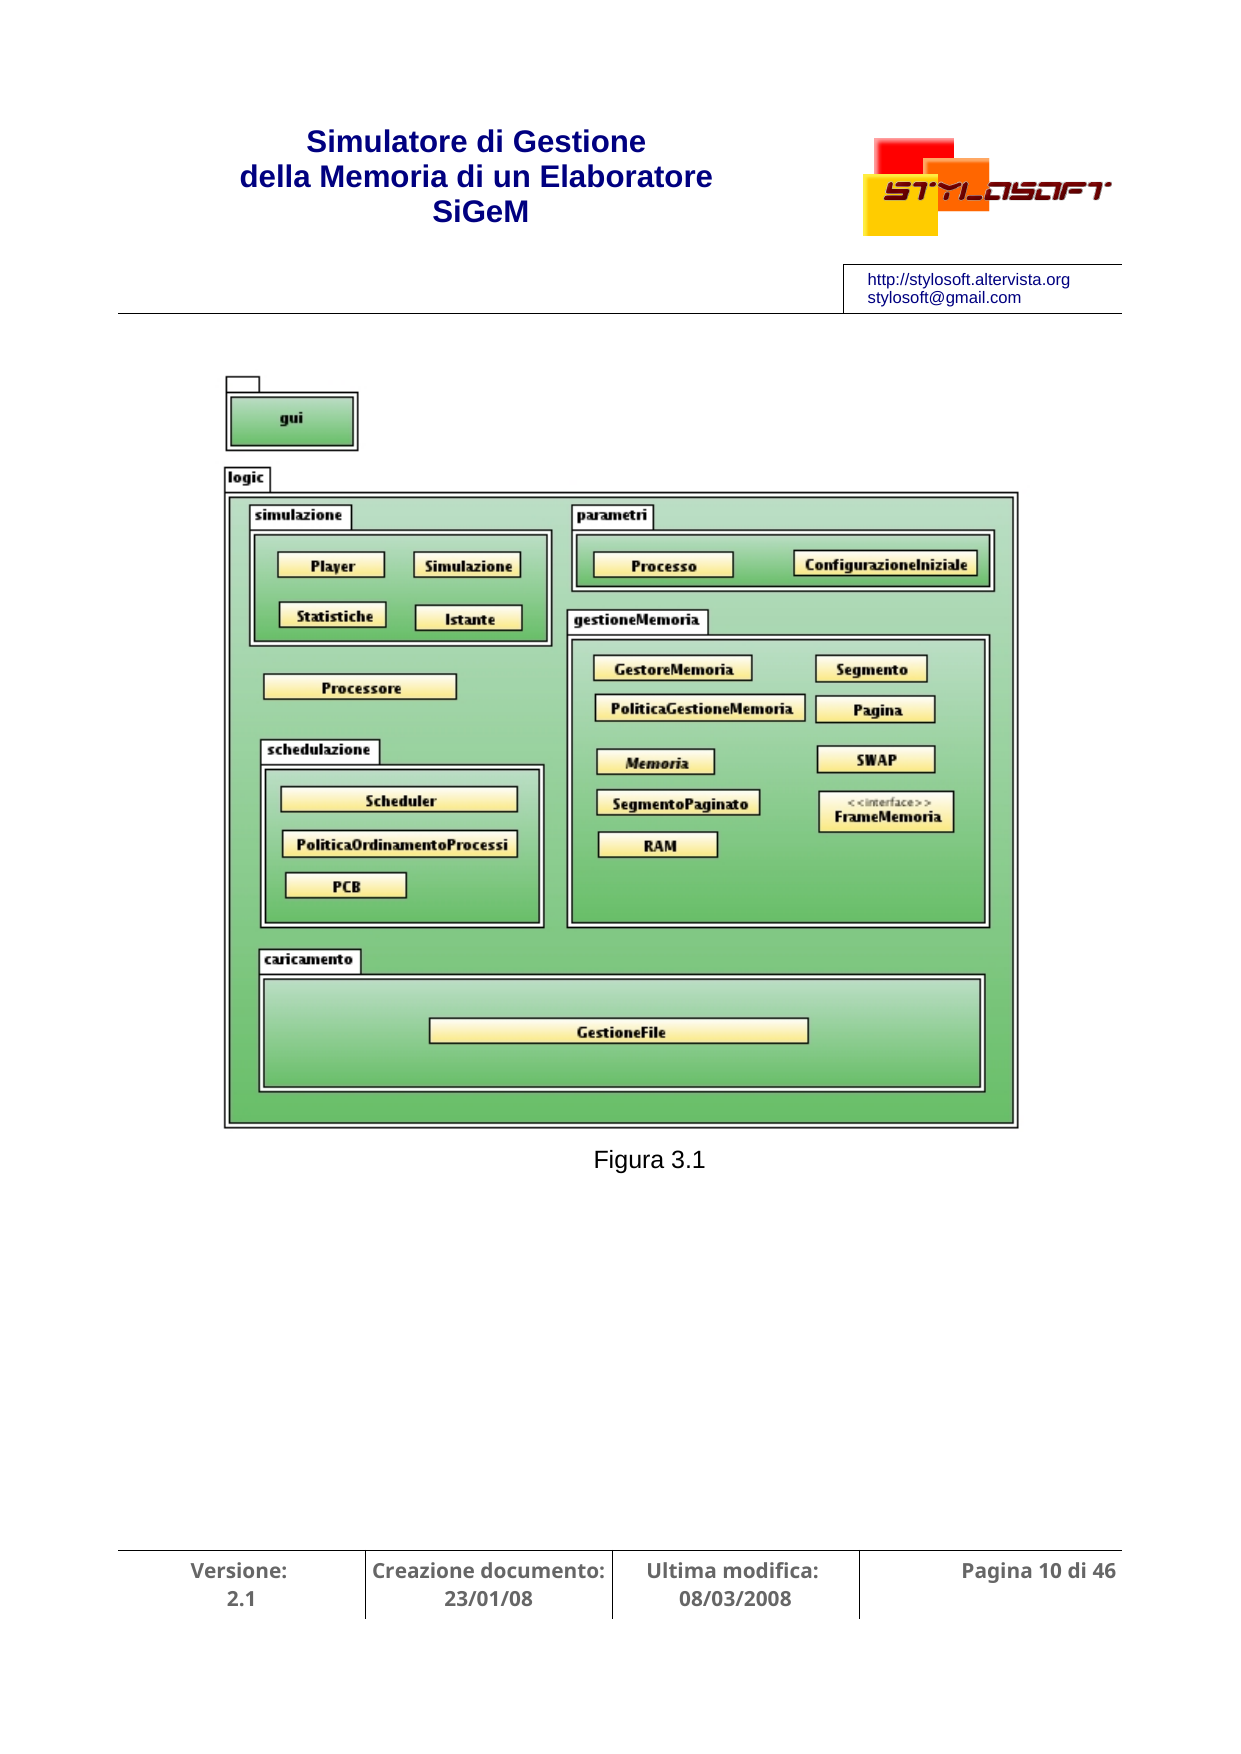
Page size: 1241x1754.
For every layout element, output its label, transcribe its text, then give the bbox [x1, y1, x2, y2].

picture [848, 123, 1117, 247]
text Figura 3.1 [136, 357, 1104, 1173]
picture [204, 356, 1036, 1146]
